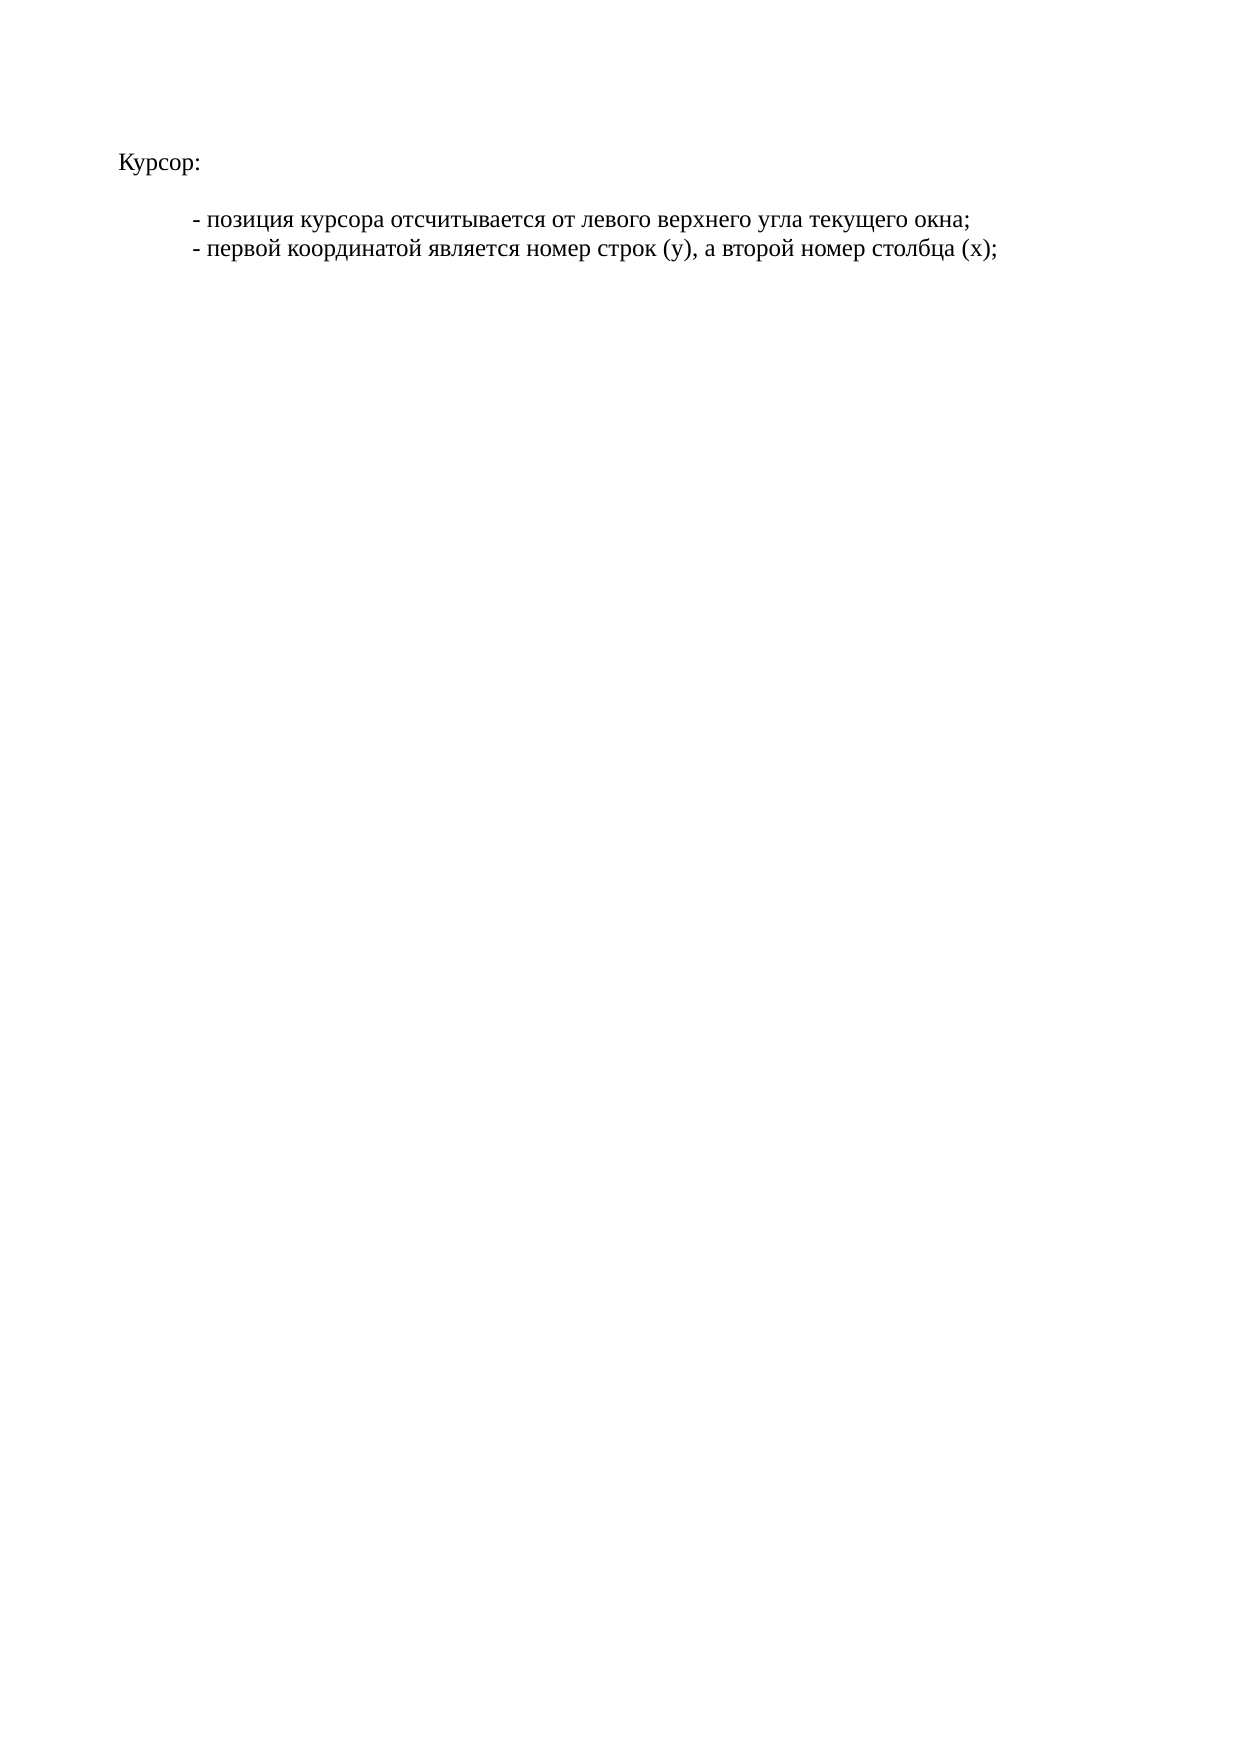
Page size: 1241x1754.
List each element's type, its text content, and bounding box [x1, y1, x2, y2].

text Курсор: [118, 147, 1122, 176]
text - первой координатой является номер строк (y), а второй номер столбца (x); [118, 233, 1122, 262]
text - позиция курсора отсчитывается от левого верхнего угла текущего окна; [118, 204, 1122, 233]
